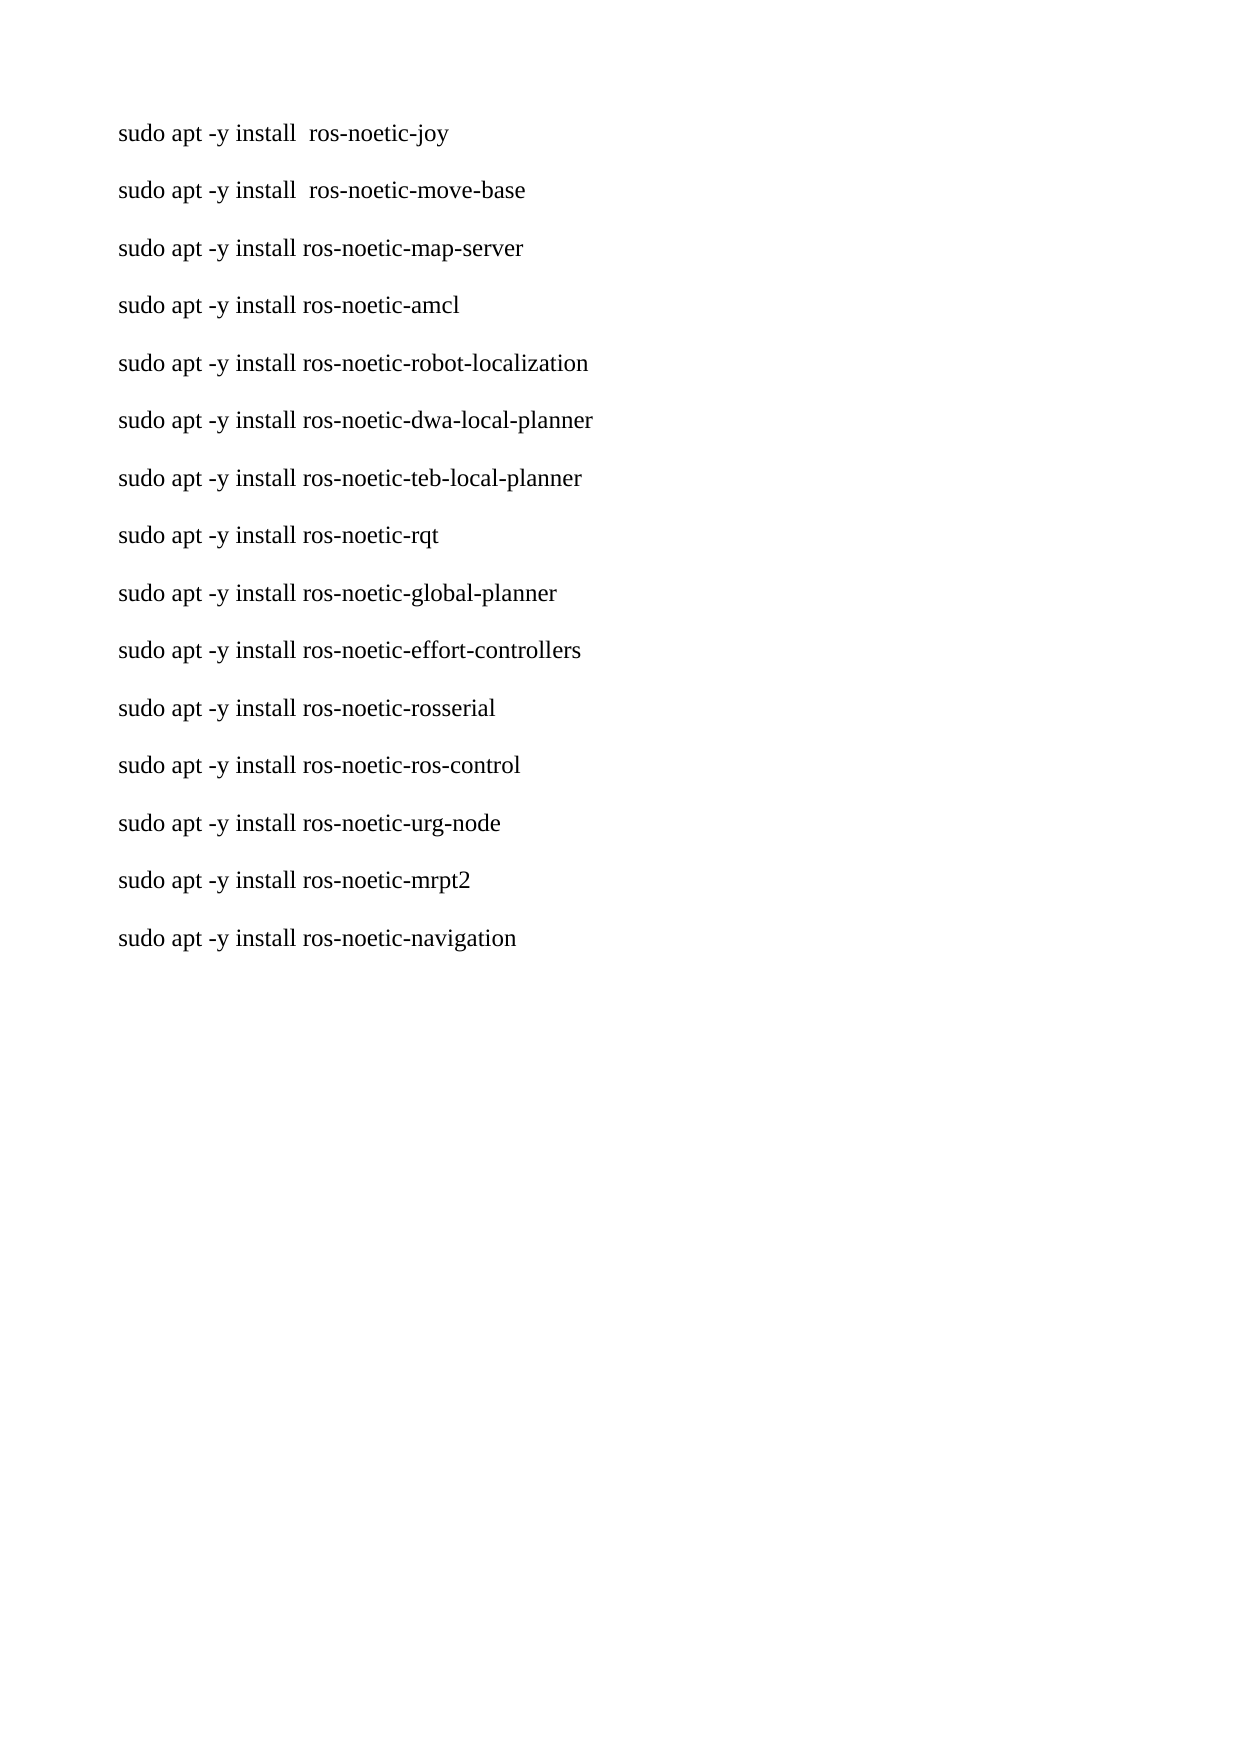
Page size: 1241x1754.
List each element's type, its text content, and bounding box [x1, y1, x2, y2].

text sudo apt -y install ros-noetic-global-planner [118, 578, 1122, 607]
text sudo apt -y install ros-noetic-urg-node [118, 808, 1122, 837]
text sudo apt -y install ros-noetic-effort-controllers [118, 636, 1122, 664]
text sudo apt -y install ros-noetic-mrpt2 [118, 866, 1122, 894]
text sudo apt -y install ros-noetic-ros-control [118, 751, 1122, 779]
text sudo apt -y install ros-noetic-navigation [118, 923, 1122, 952]
text sudo apt -y install ros-noetic-rosserial [118, 693, 1122, 722]
text sudo apt -y install ros-noetic-rqt [118, 521, 1122, 549]
text sudo apt -y install ros-noetic-teb-local-planner [118, 463, 1122, 492]
text sudo apt -y install ros-noetic-move-base [118, 176, 1122, 204]
text sudo apt -y install ros-noetic-map-server [118, 233, 1122, 262]
text sudo apt -y install ros-noetic-amcl [118, 291, 1122, 319]
text sudo apt -y install ros-noetic-joy [118, 118, 1122, 147]
text sudo apt -y install ros-noetic-dwa-local-planner [118, 406, 1122, 434]
text sudo apt -y install ros-noetic-robot-localization [118, 348, 1122, 377]
